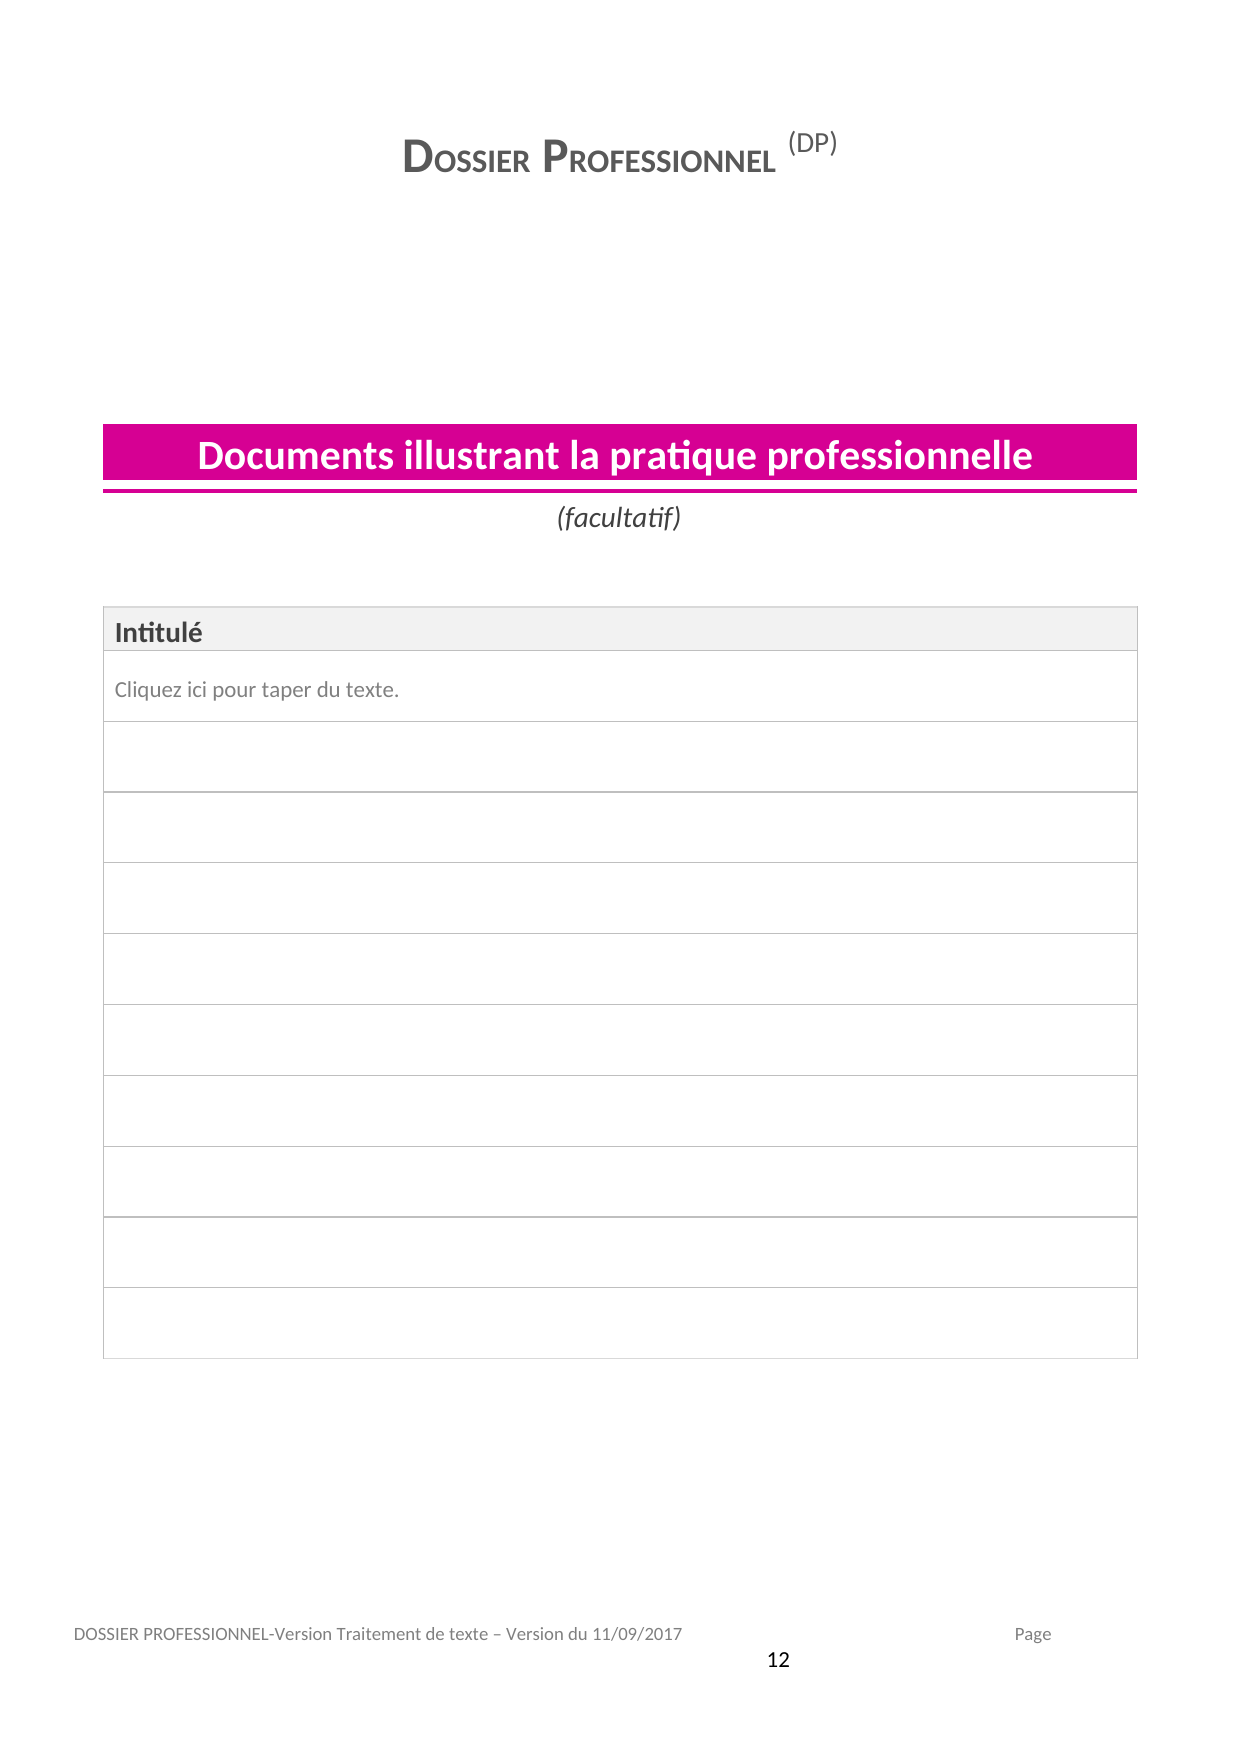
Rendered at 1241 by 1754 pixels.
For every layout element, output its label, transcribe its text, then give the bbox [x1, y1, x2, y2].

table_cell Cliquez ici pour taper du texte. [104, 651, 1137, 721]
table_cell [104, 1147, 1137, 1216]
table_cell [104, 1288, 1137, 1358]
table_cell Intitulé [104, 608, 1137, 650]
table_cell [104, 863, 1137, 933]
table_header Documents illustrant la pratique professionnelle [103, 424, 1137, 480]
table_cell [103, 480, 1137, 489]
table_cell [104, 1005, 1137, 1075]
table_cell (facultatif) [103, 493, 1137, 606]
table_cell [104, 793, 1137, 862]
table_cell [104, 722, 1137, 791]
table_cell [104, 934, 1137, 1004]
table_cell [104, 1076, 1137, 1146]
table_cell [104, 1218, 1137, 1287]
